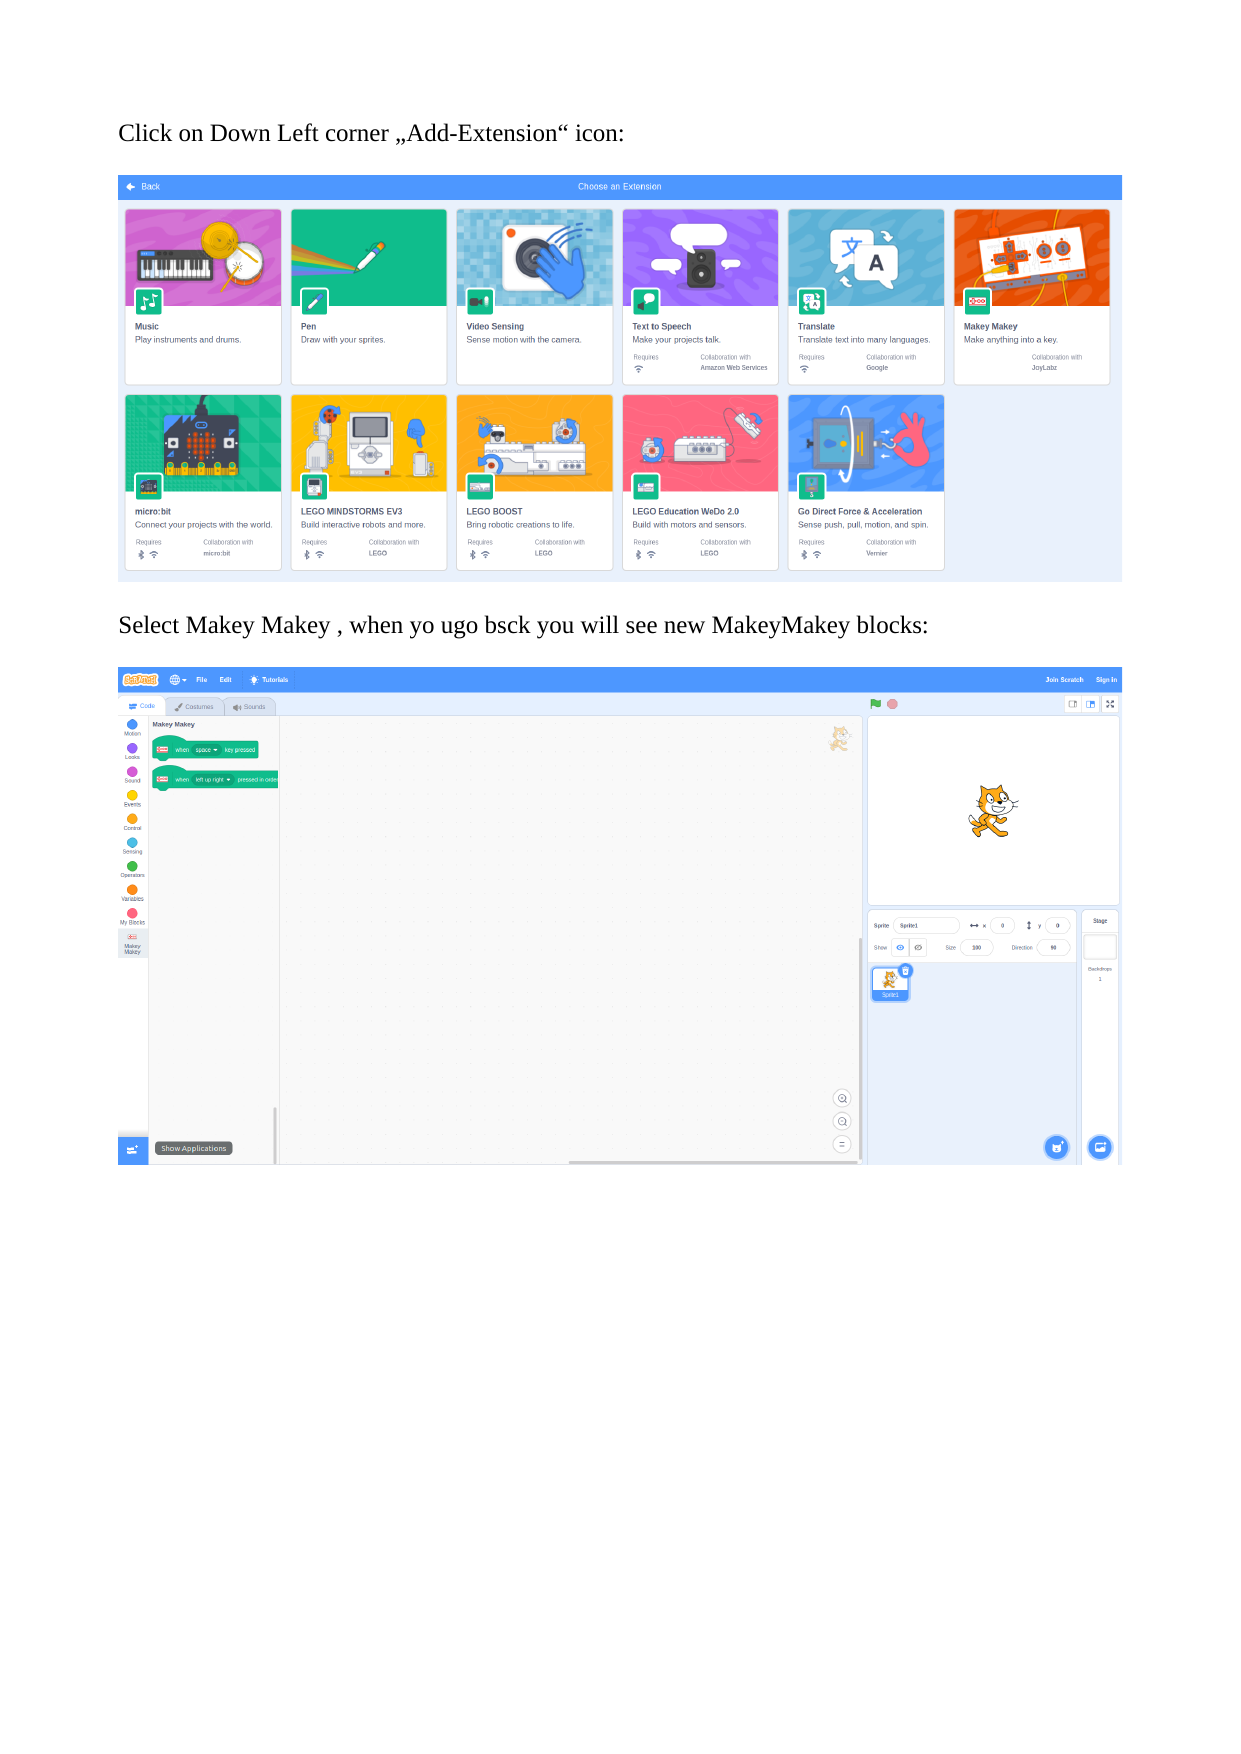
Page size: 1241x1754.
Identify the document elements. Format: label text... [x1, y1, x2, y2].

text Click on Down Left corner „Add-Extension“ icon: [118, 118, 1122, 147]
picture [118, 175, 1123, 582]
picture [118, 667, 1123, 1165]
text Select Makey Makey , when yo ugo bsck you will see new MakeyMakey blocks: [118, 610, 1122, 639]
